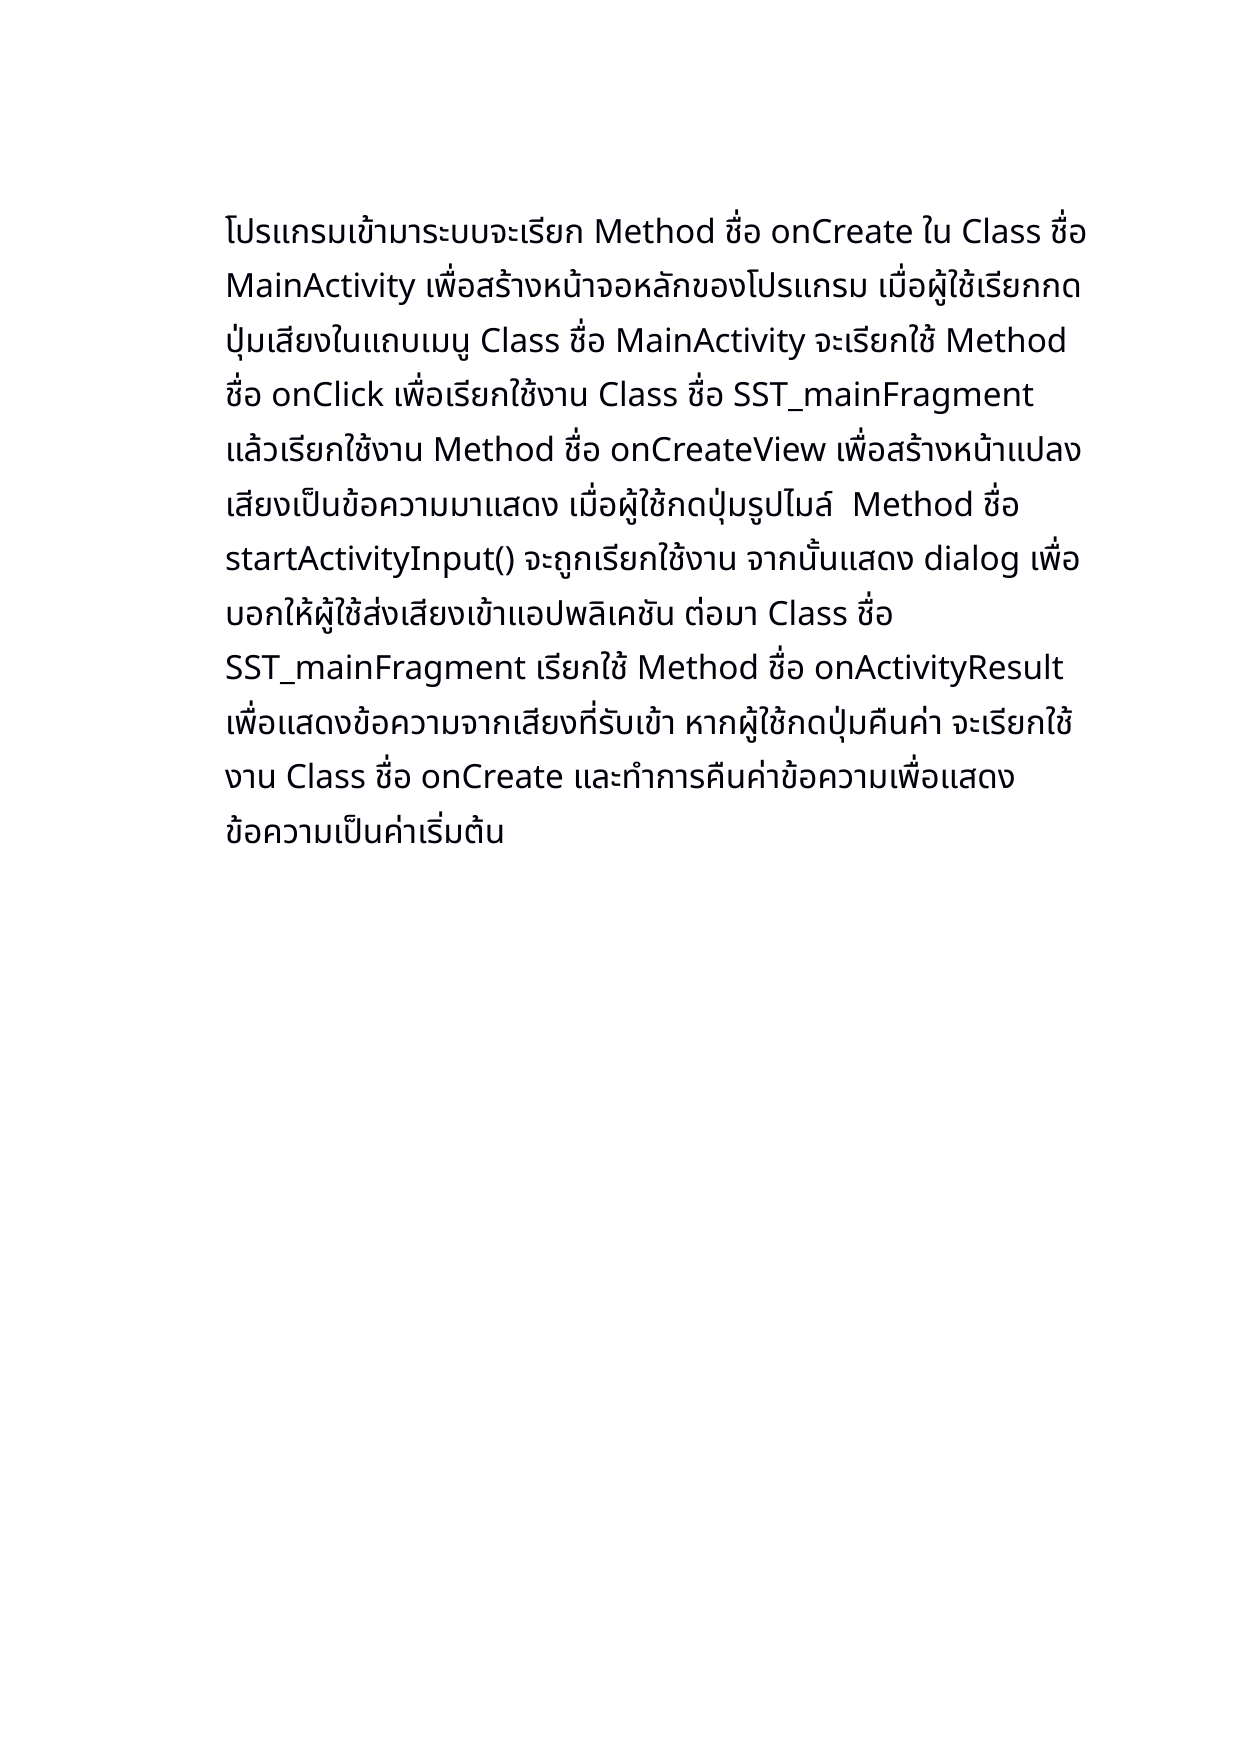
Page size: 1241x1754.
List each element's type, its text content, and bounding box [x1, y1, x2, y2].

text โปรแกรมเข้ามาระบบจะเรียก Method ชื่อ onCreate ใน Class ชื่อ MainActivity เพื่อสร้างหน้าจอหลักของโปรแกรม เมื่อผู้ใช้เรียกกดปุ่มเสียงในแถบเมนู Class ชื่อ MainActivity จะเรียกใช้ Method ชื่อ onClick เพื่อเรียกใช้งาน Class ชื่อ SST_mainFragment แล้วเรียกใช้งาน Method ชื่อ onCreateView เพื่อสร้างหน้าแปลงเสียงเป็นข้อความมาแสดง เมื่อผู้ใช้กดปุ่มรูปไมล์ Method ชื่อ startActivityInput() จะถูกเรียกใช้งาน จากนั้นแสดง dialog เพื่อบอกให้ผู้ใช้ส่งเสียงเข้าแอปพลิเคชัน ต่อมา Class ชื่อ SST_mainFragment เรียกใช้ Method ชื่อ onActivityResult เพื่อแสดงข้อความจากเสียงที่รับเข้า หากผู้ใช้กดปุ่มคืนค่า จะเรียกใช้งาน Class ชื่อ onCreate และทำการคืนค่าข้อความเพื่อแสดงข้อความเป็นค่าเริ่มต้น [225, 207, 1090, 858]
